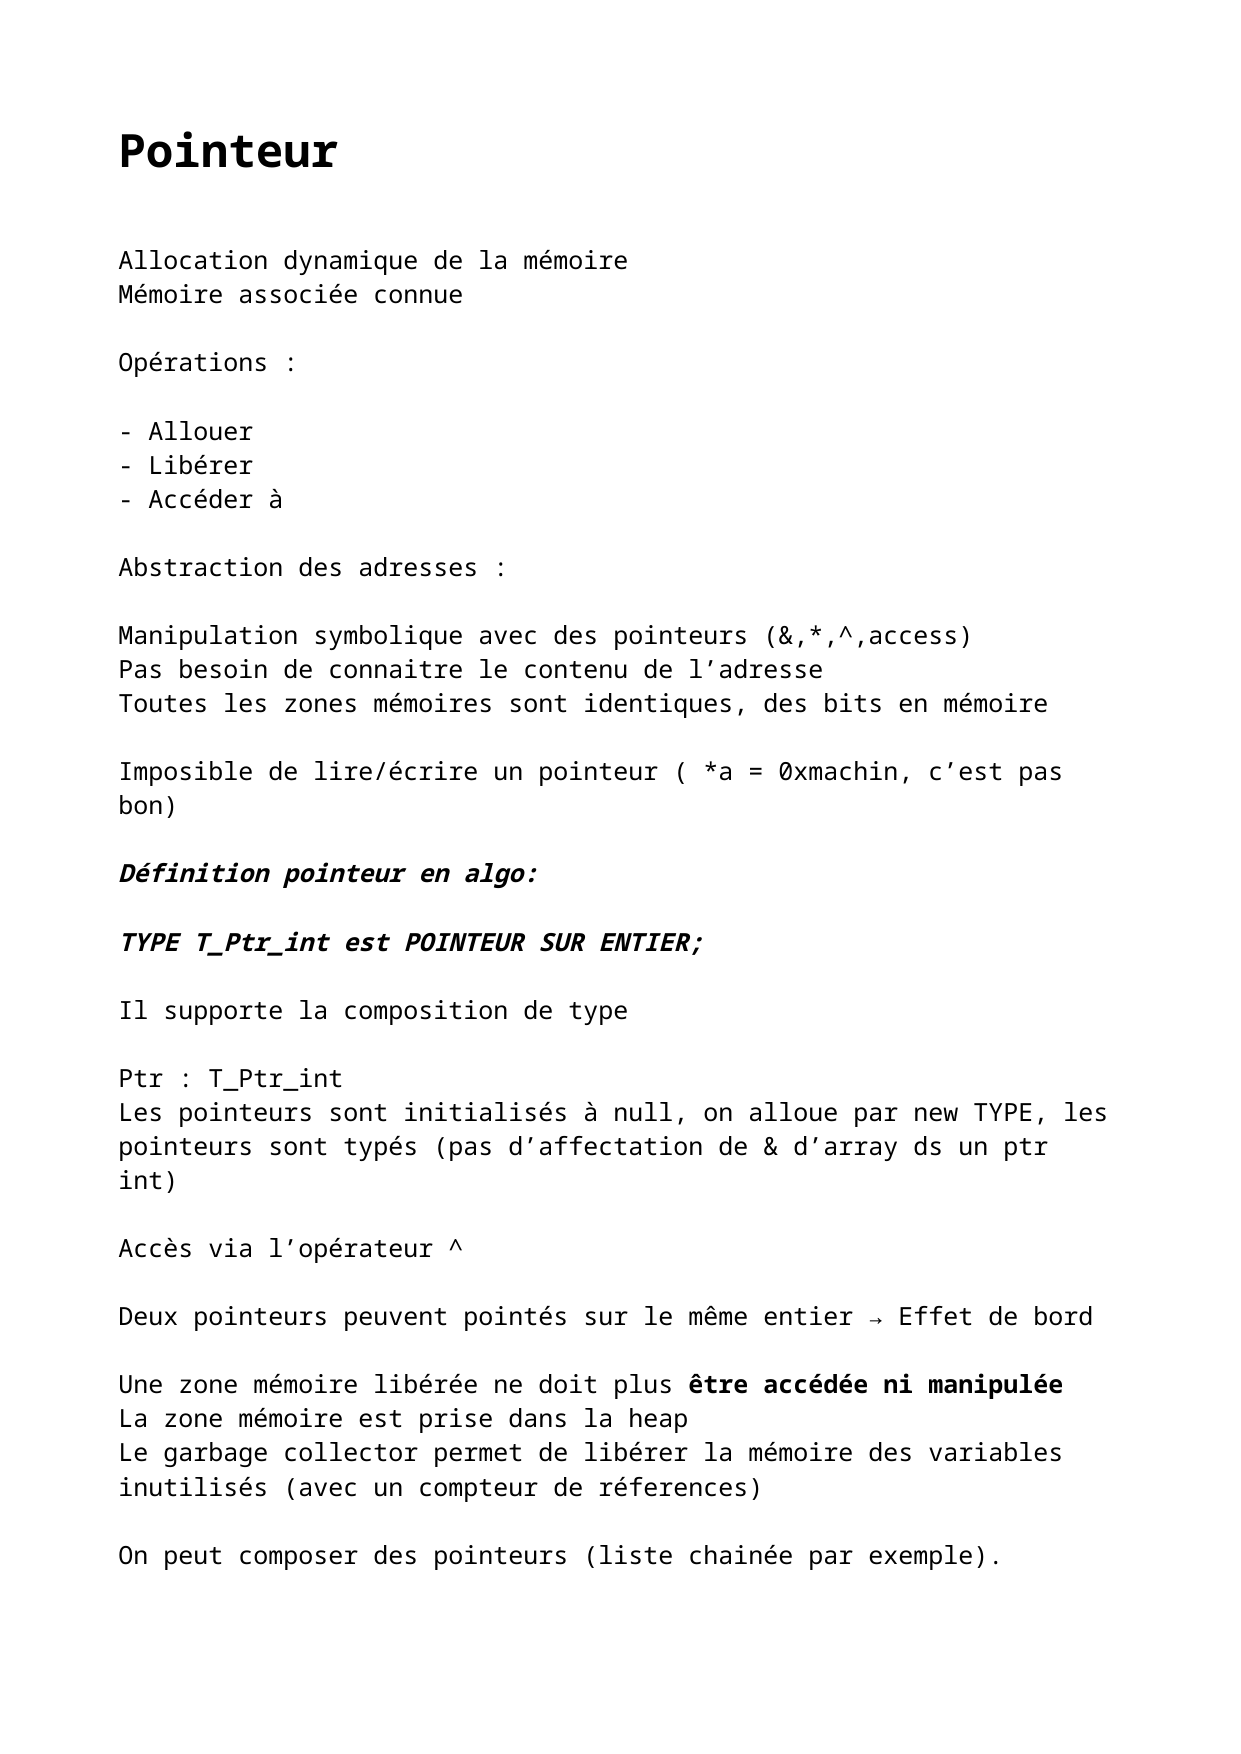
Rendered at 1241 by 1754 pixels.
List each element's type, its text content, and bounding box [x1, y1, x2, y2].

text Pas besoin de connaitre le contenu de l’adresse [118, 652, 1122, 686]
text Les pointeurs sont initialisés à null, on alloue par new TYPE, les pointeurs sont typés (pas d’affectation de & d’array ds un ptr int) [118, 1094, 1122, 1197]
text Définition pointeur en algo: [118, 856, 1122, 890]
text Deux pointeurs peuvent pointés sur le même entier → Effet de bord [118, 1299, 1122, 1333]
text - Allouer [118, 413, 1122, 447]
text Accès via l’opérateur ^ [118, 1231, 1122, 1265]
text Le garbage collector permet de libérer la mémoire des variables inutilisés (avec un compteur de réferences) [118, 1435, 1122, 1503]
text Manipulation symbolique avec des pointeurs (&,*,^,access) [118, 618, 1122, 652]
text On peut composer des pointeurs (liste chainée par exemple). [118, 1537, 1122, 1571]
text Abstraction des adresses : [118, 549, 1122, 583]
text Il supporte la composition de type [118, 992, 1122, 1026]
text La zone mémoire est prise dans la heap [118, 1401, 1122, 1435]
text Toutes les zones mémoires sont identiques, des bits en mémoire [118, 686, 1122, 720]
text TYPE T_Ptr_int est POINTEUR SUR ENTIER; [118, 924, 1122, 958]
text - Libérer [118, 447, 1122, 481]
text Une zone mémoire libérée ne doit plus être accédée ni manipulée [118, 1367, 1122, 1401]
text Opérations : [118, 345, 1122, 379]
text Pointeur [118, 118, 1122, 181]
text - Accéder à [118, 481, 1122, 515]
text Imposible de lire/écrire un pointeur ( *a = 0xmachin, c’est pas bon) [118, 754, 1122, 822]
text Mémoire associée connue [118, 277, 1122, 311]
text Ptr : T_Ptr_int [118, 1060, 1122, 1094]
text Allocation dynamique de la mémoire [118, 243, 1122, 277]
